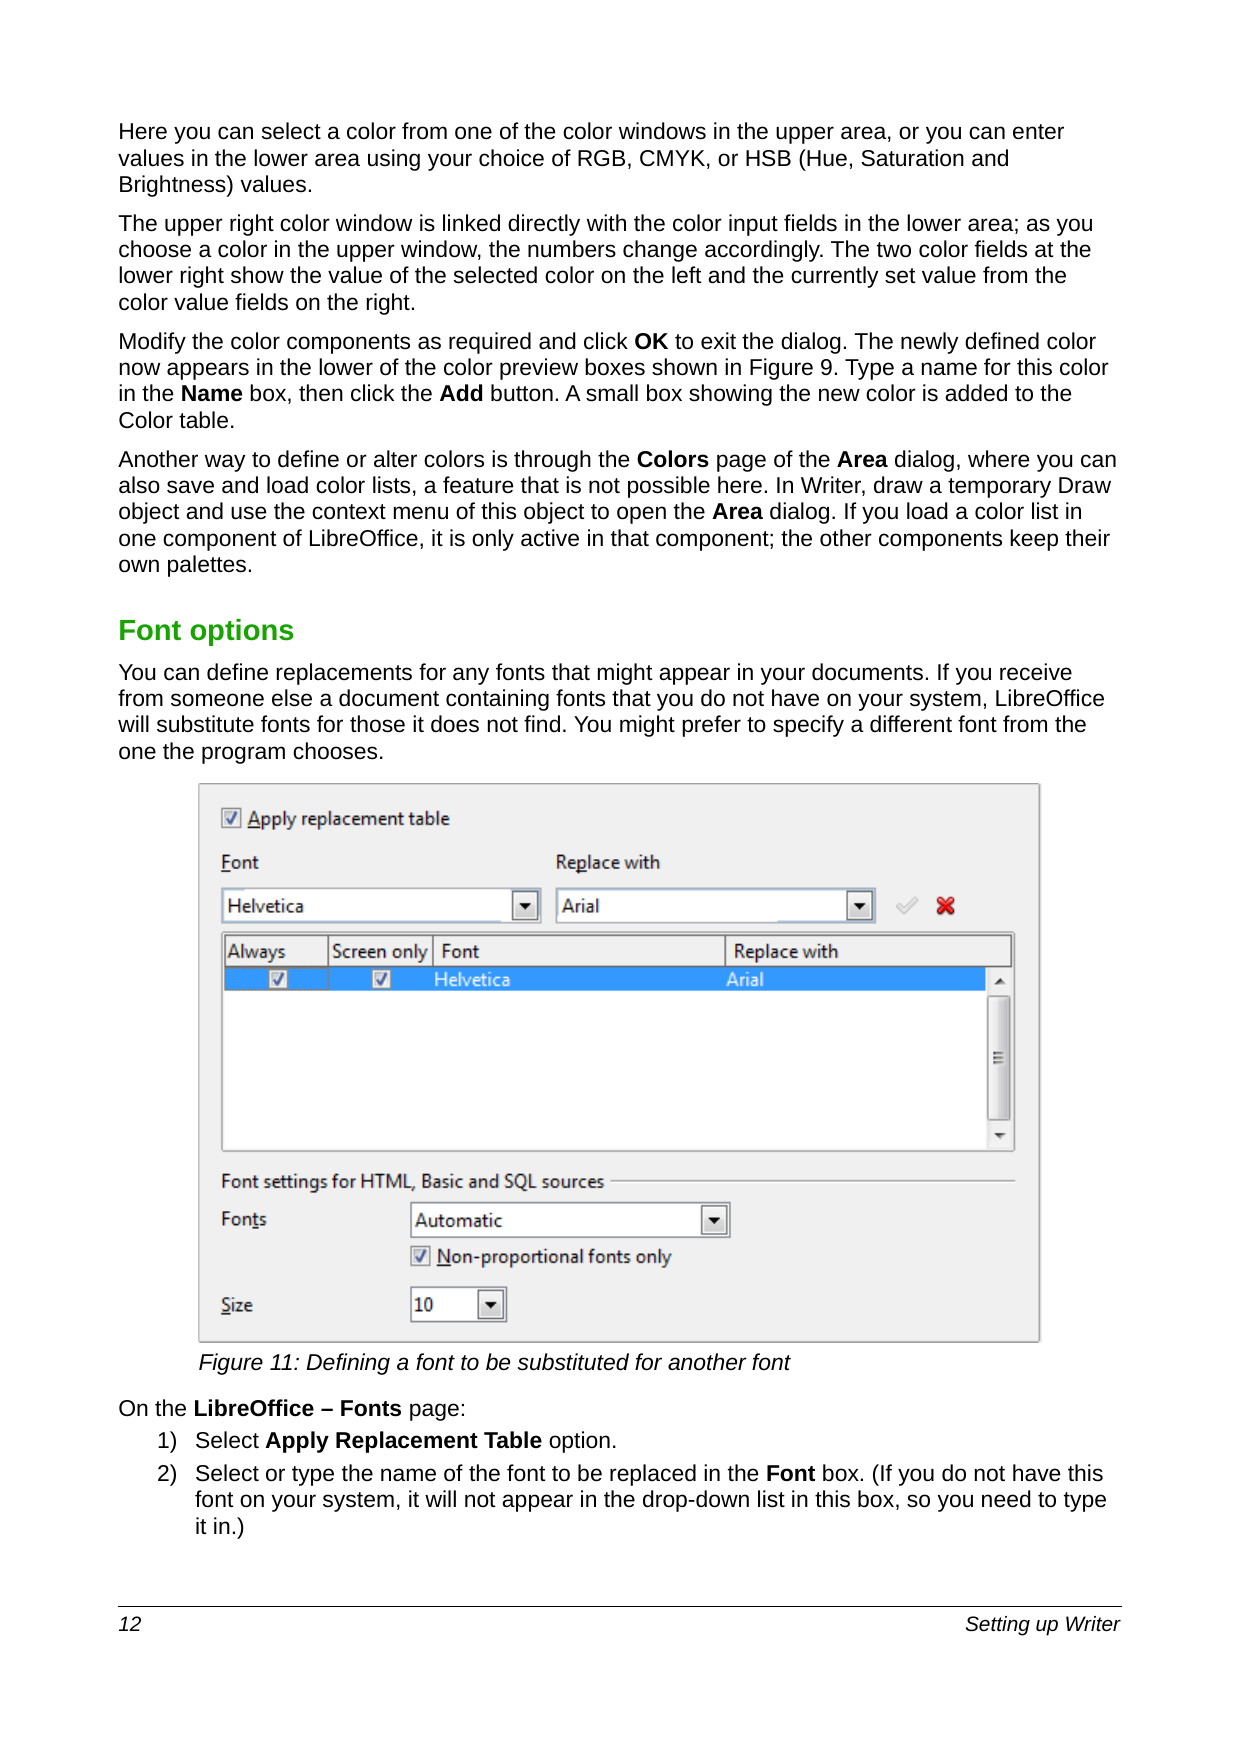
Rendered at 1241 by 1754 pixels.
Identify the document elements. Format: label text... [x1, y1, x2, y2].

text Another way to define or alter colors is through the Colors page of the Area dialog, where you can also save and load color lists, a feature that is not possible here. In Writer, draw a temporary Draw object and use the context menu of this object to open the Area dialog. If you load a color list in one component of LibreOffice, it is only active in that component; the other components keep their own palettes. [118, 446, 1122, 577]
text The upper right color window is linked directly with the color input fields in the lower area; as you choose a color in the upper window, the numbers change accordingly. The two color fields at the lower right show the value of the selected color on the left and the currently set value from the color value fields on the right. [118, 210, 1122, 315]
text Figure 11: Defining a font to be substituted for another font [198, 1349, 1042, 1375]
text Here you can select a color from one of the color windows in the upper area, or you can enter values in the lower area using your choice of RGB, CMYK, or HSB (Hue, Saturation and Brightness) values. [118, 118, 1122, 197]
list Select Apply Replacement Table option. [177, 1427, 1122, 1454]
subtitle Font options [118, 613, 1122, 646]
text Modify the color components as required and click OK to exit the dialog. The newly defined color now appears in the lower of the color preview boxes shown in Figure 9. Type a name for this color in the Name box, then click the Add button. A small box showing the new color is added to the Color table. [118, 328, 1122, 433]
list On the LibreOffice – Fonts page: [118, 1394, 1122, 1421]
picture [198, 783, 1042, 1343]
list You can define replacements for any fonts that might appear in your documents. If you receive from someone else a document containing fonts that you do not have on your system, LibreOffice will substitute fonts for those it does not find. You might prefer to specify a different font from the one the program chooses. [118, 659, 1122, 764]
list Select or type the name of the font to be replaced in the Font box. (If you do not have this font on your system, it will not appear in the drop-down list in this box, so you need to type it in.) [177, 1460, 1122, 1539]
